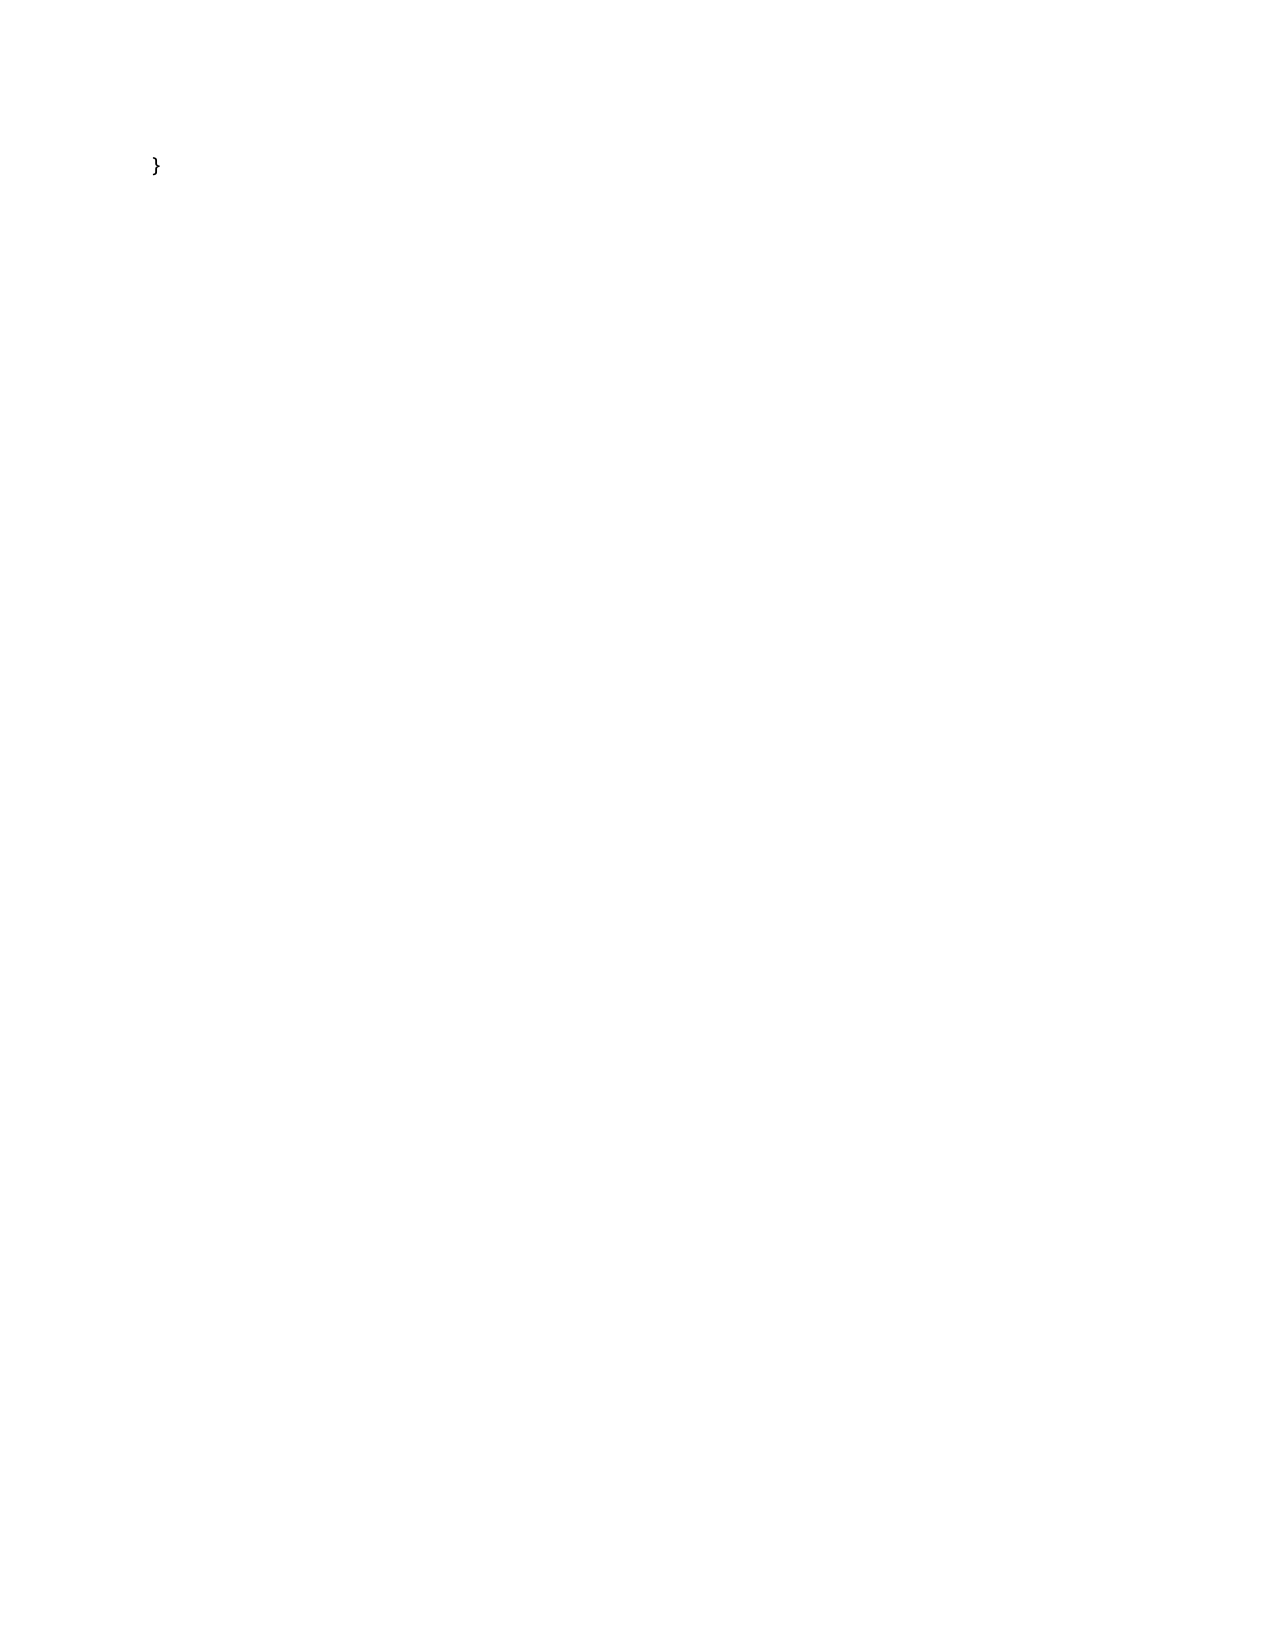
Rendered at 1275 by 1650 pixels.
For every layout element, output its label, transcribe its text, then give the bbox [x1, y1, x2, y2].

text } [150, 150, 1125, 178]
